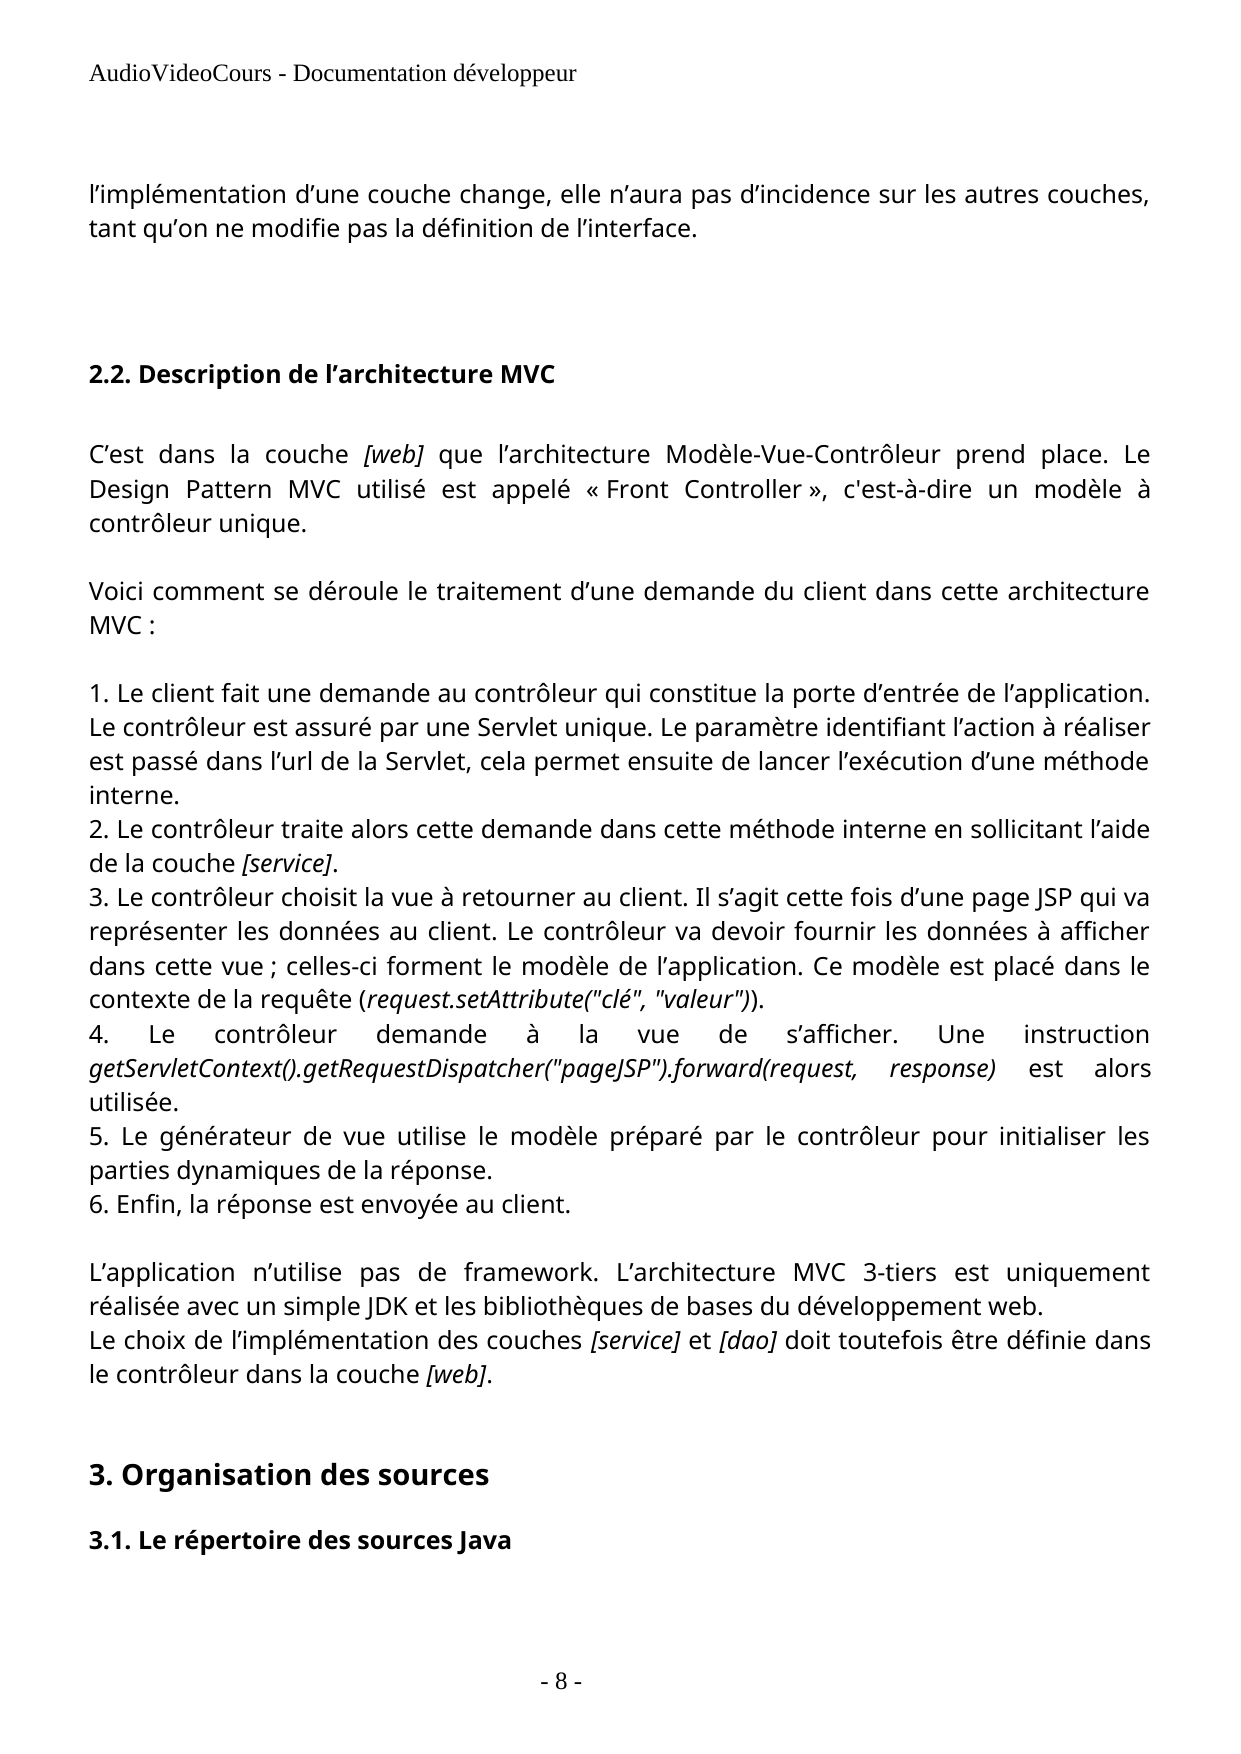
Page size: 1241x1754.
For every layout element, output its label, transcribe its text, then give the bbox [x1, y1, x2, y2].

text L’application n’utilise pas de framework. L’architecture MVC 3-tiers est uniquement réalisée avec un simple JDK et les bibliothèques de bases du développement web. [88, 1255, 1152, 1323]
text 3. Le contrôleur choisit la vue à retourner au client. Il s’agit cette fois d’une page JSP qui va représenter les données au client. Le contrôleur va devoir fournir les données à afficher dans cette vue ; celles-ci forment le modèle de l’application. Ce modèle est placé dans le contexte de la requête (request.setAttribute("clé", "valeur")). [88, 880, 1152, 1016]
subtitle 2.2. Description de l’architecture MVC [88, 357, 1152, 391]
text 5. Le générateur de vue utilise le modèle préparé par le contrôleur pour initialiser les parties dynamiques de la réponse. [88, 1118, 1152, 1187]
text C’est dans la couche [web] que l’architecture Modèle-Vue-Contrôleur prend place. Le Design Pattern MVC utilisé est appelé « Front Controller », c'est-à-dire un modèle à contrôleur unique. [88, 437, 1152, 539]
text l’implémentation d’une couche change, elle n’aura pas d’incidence sur les autres couches, tant qu’on ne modifie pas la définition de l’interface. [88, 176, 1152, 244]
text 2. Le contrôleur traite alors cette demande dans cette méthode interne en sollicitant l’aide de la couche [service]. [88, 812, 1152, 880]
text 6. Enfin, la réponse est envoyée au client. [88, 1187, 1152, 1221]
text 4. Le contrôleur demande à la vue de s’afficher. Une instruction getServletContext().getRequestDispatcher("pageJSP").forward(request, response) est alors utilisée. [88, 1016, 1152, 1118]
subtitle 3. Organisation des sources [88, 1454, 1152, 1494]
text Voici comment se déroule le traitement d’une demande du client dans cette architecture MVC : [88, 573, 1152, 642]
subtitle 3.1. Le répertoire des sources Java [88, 1523, 1152, 1557]
text 1. Le client fait une demande au contrôleur qui constitue la porte d’entrée de l’application. Le contrôleur est assuré par une Servlet unique. Le paramètre identifiant l’action à réaliser est passé dans l’url de la Servlet, cela permet ensuite de lancer l’exécution d’une méthode interne. [88, 676, 1152, 812]
text Le choix de l’implémentation des couches [service] et [dao] doit toutefois être définie dans le contrôleur dans la couche [web]. [88, 1323, 1152, 1391]
